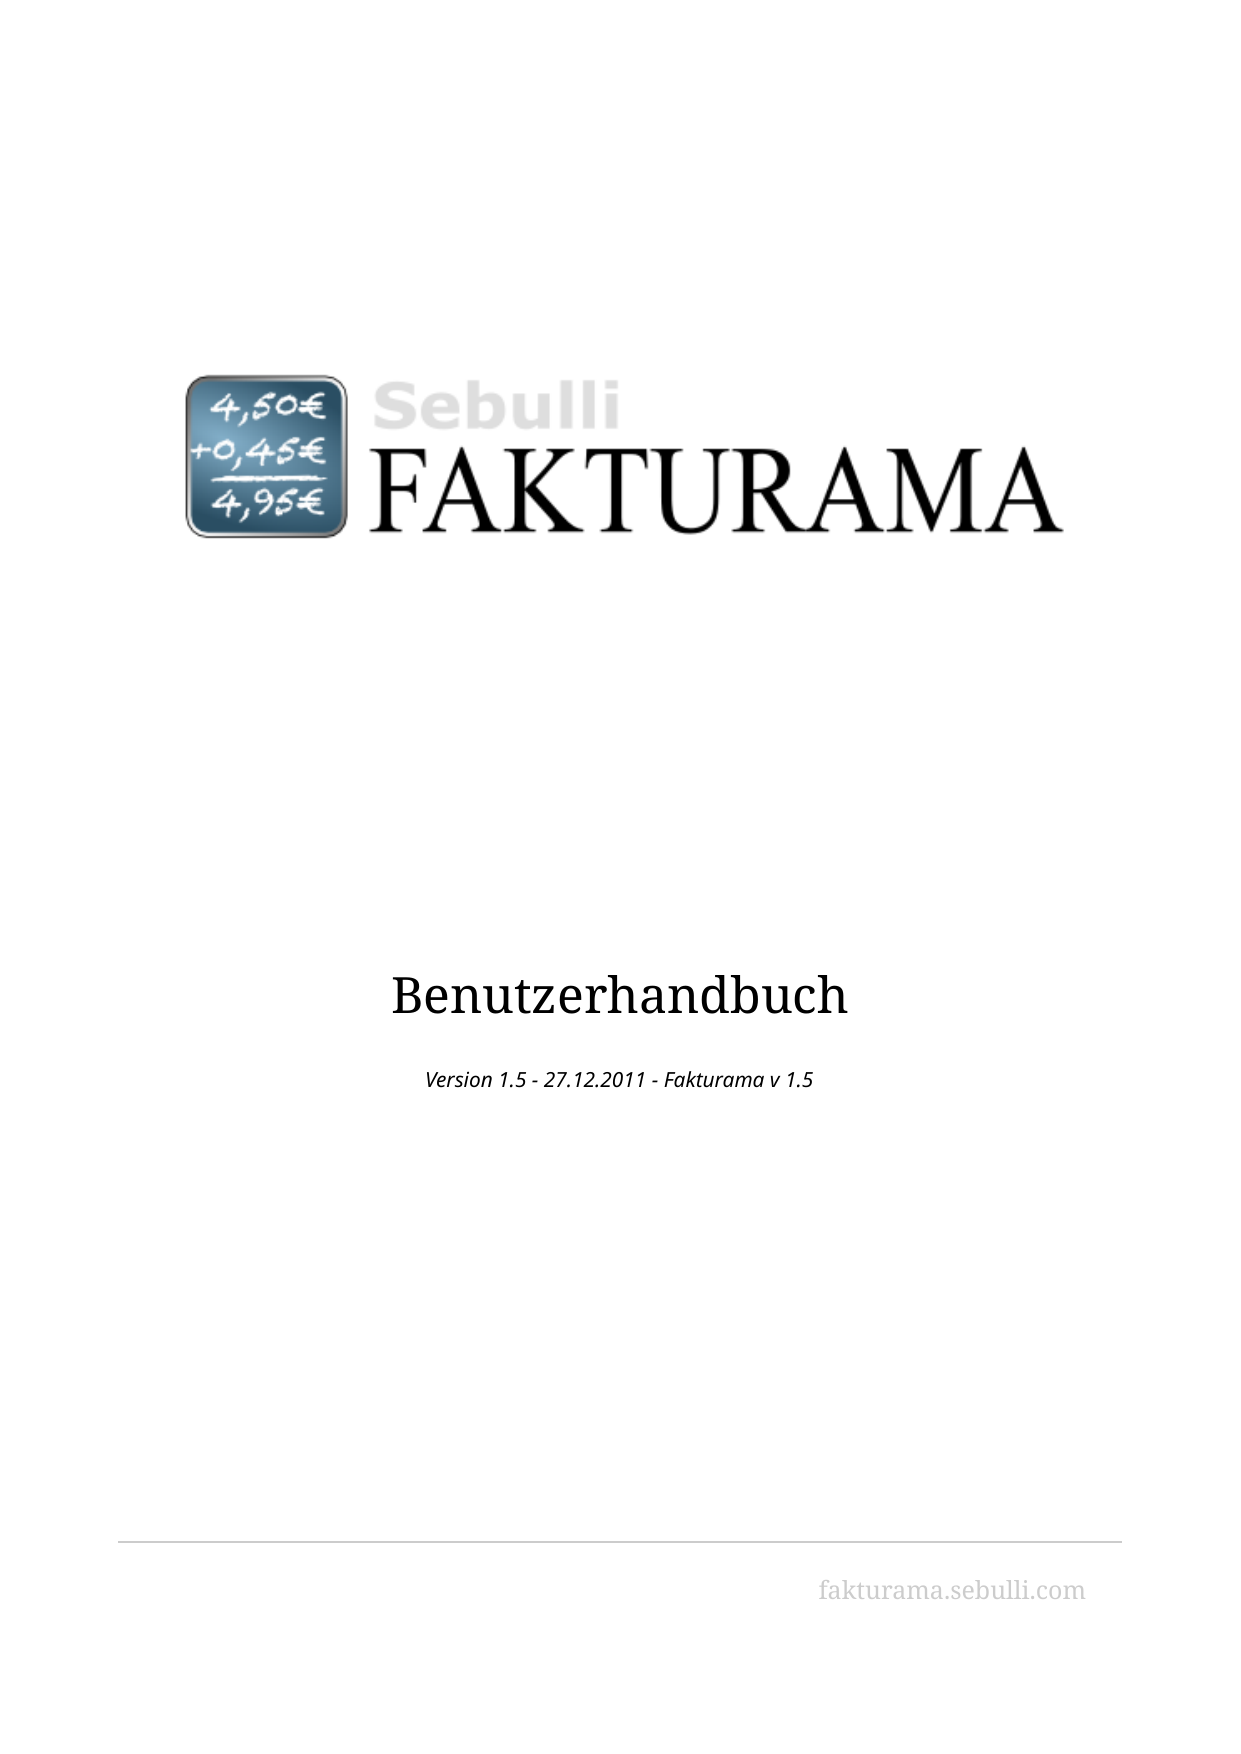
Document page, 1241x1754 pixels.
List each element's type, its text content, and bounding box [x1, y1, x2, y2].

picture [166, 367, 1074, 545]
title Benutzerhandbuch [118, 960, 1122, 1028]
subtitle Version 1.5 - 27.12.2011 - Fakturama v 1.5 [118, 1066, 1122, 1151]
